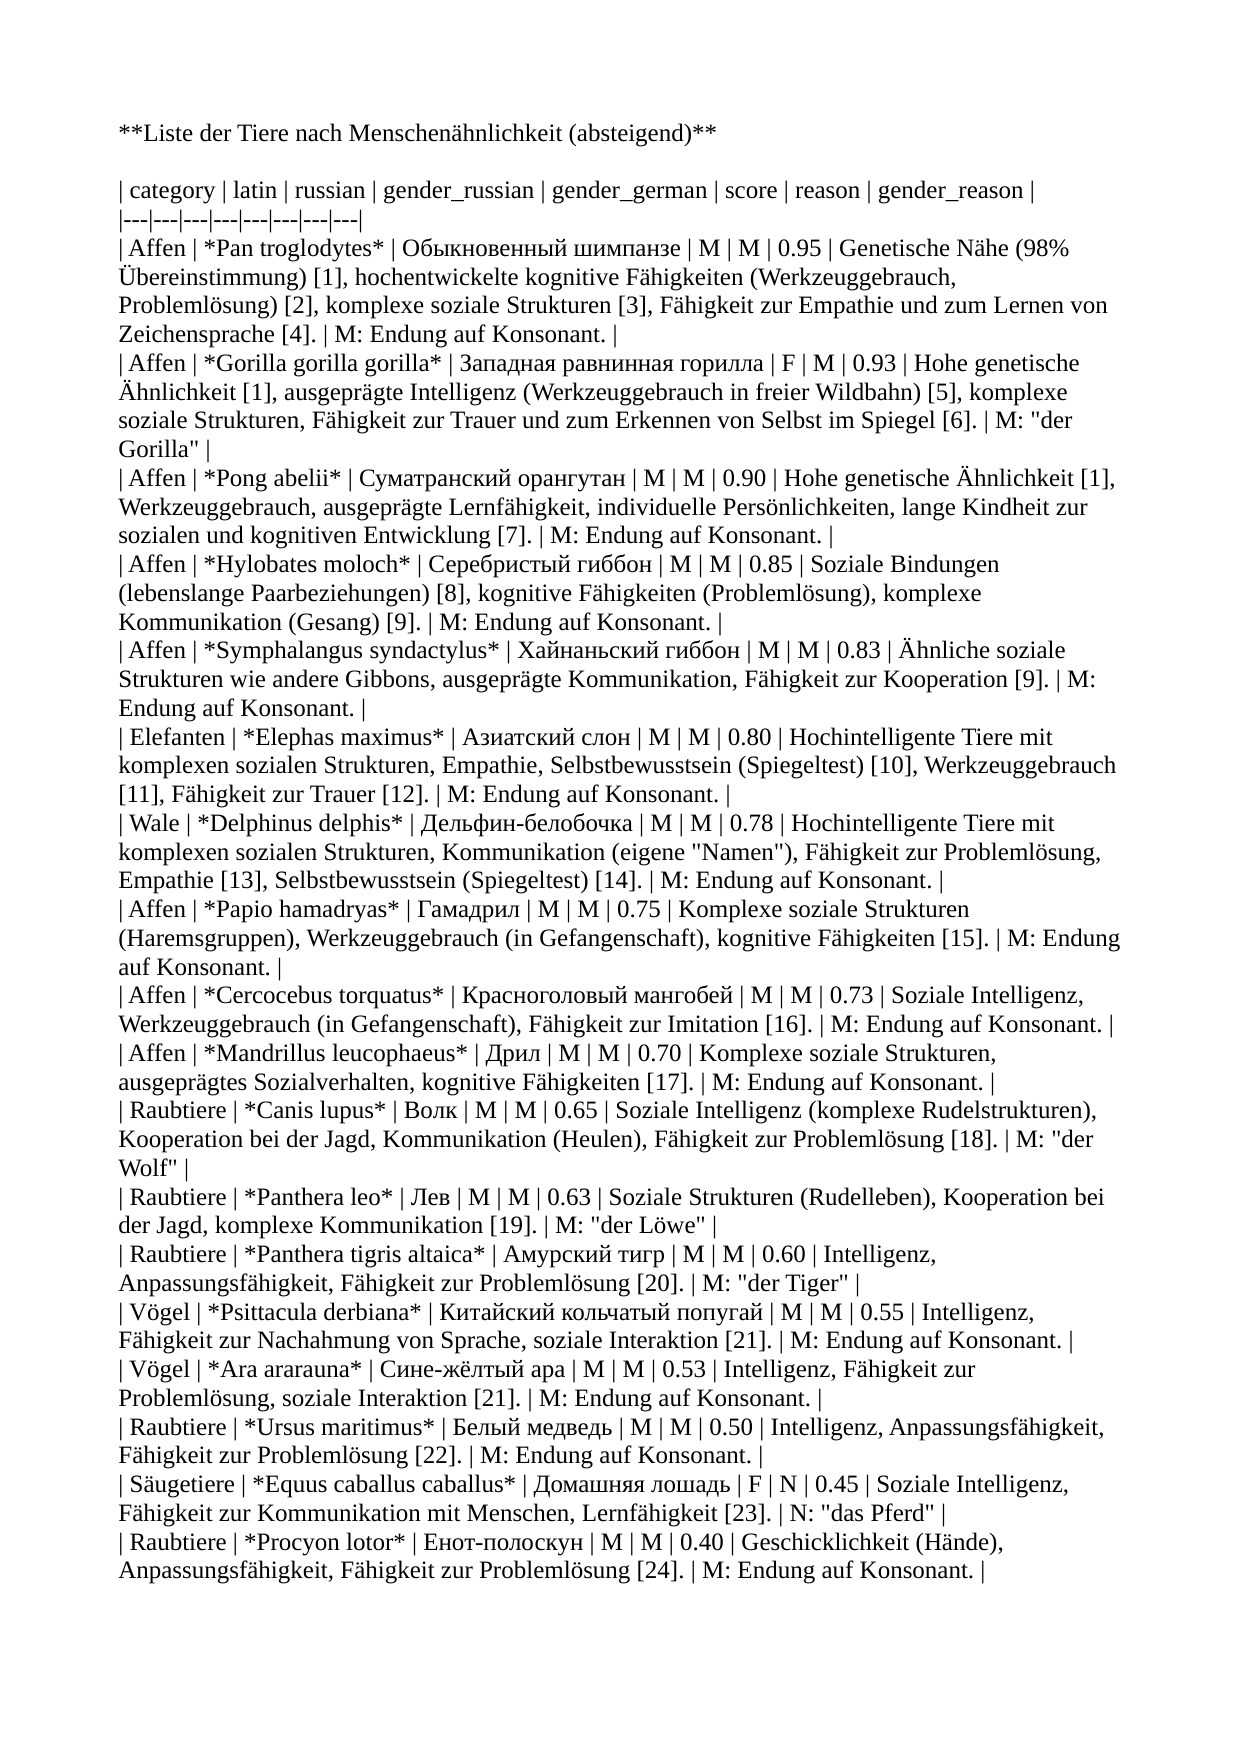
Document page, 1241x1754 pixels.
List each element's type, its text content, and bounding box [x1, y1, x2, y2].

text | Affen | *Hylobates moloch* | Серебристый гиббон | M | M | 0.85 | Soziale Bindungen (lebenslange Paarbeziehungen) [8], kognitive Fähigkeiten (Problemlösung), komplexe Kommunikation (Gesang) [9]. | M: Endung auf Konsonant. | [118, 549, 1122, 636]
text | Säugetiere | *Equus caballus caballus* | Домашняя лошадь | F | N | 0.45 | Soziale Intelligenz, Fähigkeit zur Kommunikation mit Menschen, Lernfähigkeit [23]. | N: "das Pferd" | [118, 1469, 1122, 1527]
text | Raubtiere | *Canis lupus* | Волк | M | M | 0.65 | Soziale Intelligenz (komplexe Rudelstrukturen), Kooperation bei der Jagd, Kommunikation (Heulen), Fähigkeit zur Problemlösung [18]. | M: "der Wolf" | [118, 1096, 1122, 1182]
text | Raubtiere | *Ursus maritimus* | Белый медведь | M | M | 0.50 | Intelligenz, Anpassungsfähigkeit, Fähigkeit zur Problemlösung [22]. | M: Endung auf Konsonant. | [118, 1412, 1122, 1469]
text | Wale | *Delphinus delphis* | Дельфин-белобочка | M | M | 0.78 | Hochintelligente Tiere mit komplexen sozialen Strukturen, Kommunikation (eigene "Namen"), Fähigkeit zur Problemlösung, Empathie [13], Selbstbewusstsein (Spiegeltest) [14]. | M: Endung auf Konsonant. | [118, 808, 1122, 894]
text | Affen | *Cercocebus torquatus* | Красноголовый мангобей | M | M | 0.73 | Soziale Intelligenz, Werkzeuggebrauch (in Gefangenschaft), Fähigkeit zur Imitation [16]. | M: Endung auf Konsonant. | [118, 981, 1122, 1038]
text | Raubtiere | *Panthera tigris altaica* | Амурский тигр | M | M | 0.60 | Intelligenz, Anpassungsfähigkeit, Fähigkeit zur Problemlösung [20]. | M: "der Tiger" | [118, 1239, 1122, 1297]
text | Affen | *Mandrillus leucophaeus* | Дрил | M | M | 0.70 | Komplexe soziale Strukturen, ausgeprägtes Sozialverhalten, kognitive Fähigkeiten [17]. | M: Endung auf Konsonant. | [118, 1038, 1122, 1096]
text | Affen | *Pan troglodytes* | Обыкновенный шимпанзе | M | M | 0.95 | Genetische Nähe (98% Übereinstimmung) [1], hochentwickelte kognitive Fähigkeiten (Werkzeuggebrauch, Problemlösung) [2], komplexe soziale Strukturen [3], Fähigkeit zur Empathie und zum Lernen von Zeichensprache [4]. | M: Endung auf Konsonant. | [118, 233, 1122, 348]
text | Affen | *Papio hamadryas* | Гамадрил | M | M | 0.75 | Komplexe soziale Strukturen (Haremsgruppen), Werkzeuggebrauch (in Gefangenschaft), kognitive Fähigkeiten [15]. | M: Endung auf Konsonant. | [118, 894, 1122, 981]
text | Affen | *Symphalangus syndactylus* | Хайнаньский гиббон | M | M | 0.83 | Ähnliche soziale Strukturen wie andere Gibbons, ausgeprägte Kommunikation, Fähigkeit zur Kooperation [9]. | M: Endung auf Konsonant. | [118, 636, 1122, 722]
text | Affen | *Gorilla gorilla gorilla* | Западная равнинная горилла | F | M | 0.93 | Hohe genetische Ähnlichkeit [1], ausgeprägte Intelligenz (Werkzeuggebrauch in freier Wildbahn) [5], komplexe soziale Strukturen, Fähigkeit zur Trauer und zum Erkennen von Selbst im Spiegel [6]. | M: "der Gorilla" | [118, 348, 1122, 463]
text **Liste der Tiere nach Menschenähnlichkeit (absteigend)** [118, 118, 1122, 147]
text |---|---|---|---|---|---|---|---| [118, 204, 1122, 233]
text | Vögel | *Ara ararauna* | Сине-жёлтый ара | M | M | 0.53 | Intelligenz, Fähigkeit zur Problemlösung, soziale Interaktion [21]. | M: Endung auf Konsonant. | [118, 1354, 1122, 1412]
text | category | latin | russian | gender_russian | gender_german | score | reason | gender_reason | [118, 176, 1122, 204]
text | Vögel | *Psittacula derbiana* | Китайский кольчатый попугай | M | M | 0.55 | Intelligenz, Fähigkeit zur Nachahmung von Sprache, soziale Interaktion [21]. | M: Endung auf Konsonant. | [118, 1297, 1122, 1354]
text | Elefanten | *Elephas maximus* | Азиатский слон | M | M | 0.80 | Hochintelligente Tiere mit komplexen sozialen Strukturen, Empathie, Selbstbewusstsein (Spiegeltest) [10], Werkzeuggebrauch [11], Fähigkeit zur Trauer [12]. | M: Endung auf Konsonant. | [118, 722, 1122, 808]
text | Raubtiere | *Procyon lotor* | Енот-полоскун | M | M | 0.40 | Geschicklichkeit (Hände), Anpassungsfähigkeit, Fähigkeit zur Problemlösung [24]. | M: Endung auf Konsonant. | [118, 1527, 1122, 1584]
text | Affen | *Pong abelii* | Суматранский орангутан | M | M | 0.90 | Hohe genetische Ähnlichkeit [1], Werkzeuggebrauch, ausgeprägte Lernfähigkeit, individuelle Persönlichkeiten, lange Kindheit zur sozialen und kognitiven Entwicklung [7]. | M: Endung auf Konsonant. | [118, 463, 1122, 549]
text | Raubtiere | *Panthera leo* | Лев | M | M | 0.63 | Soziale Strukturen (Rudelleben), Kooperation bei der Jagd, komplexe Kommunikation [19]. | M: "der Löwe" | [118, 1182, 1122, 1239]
